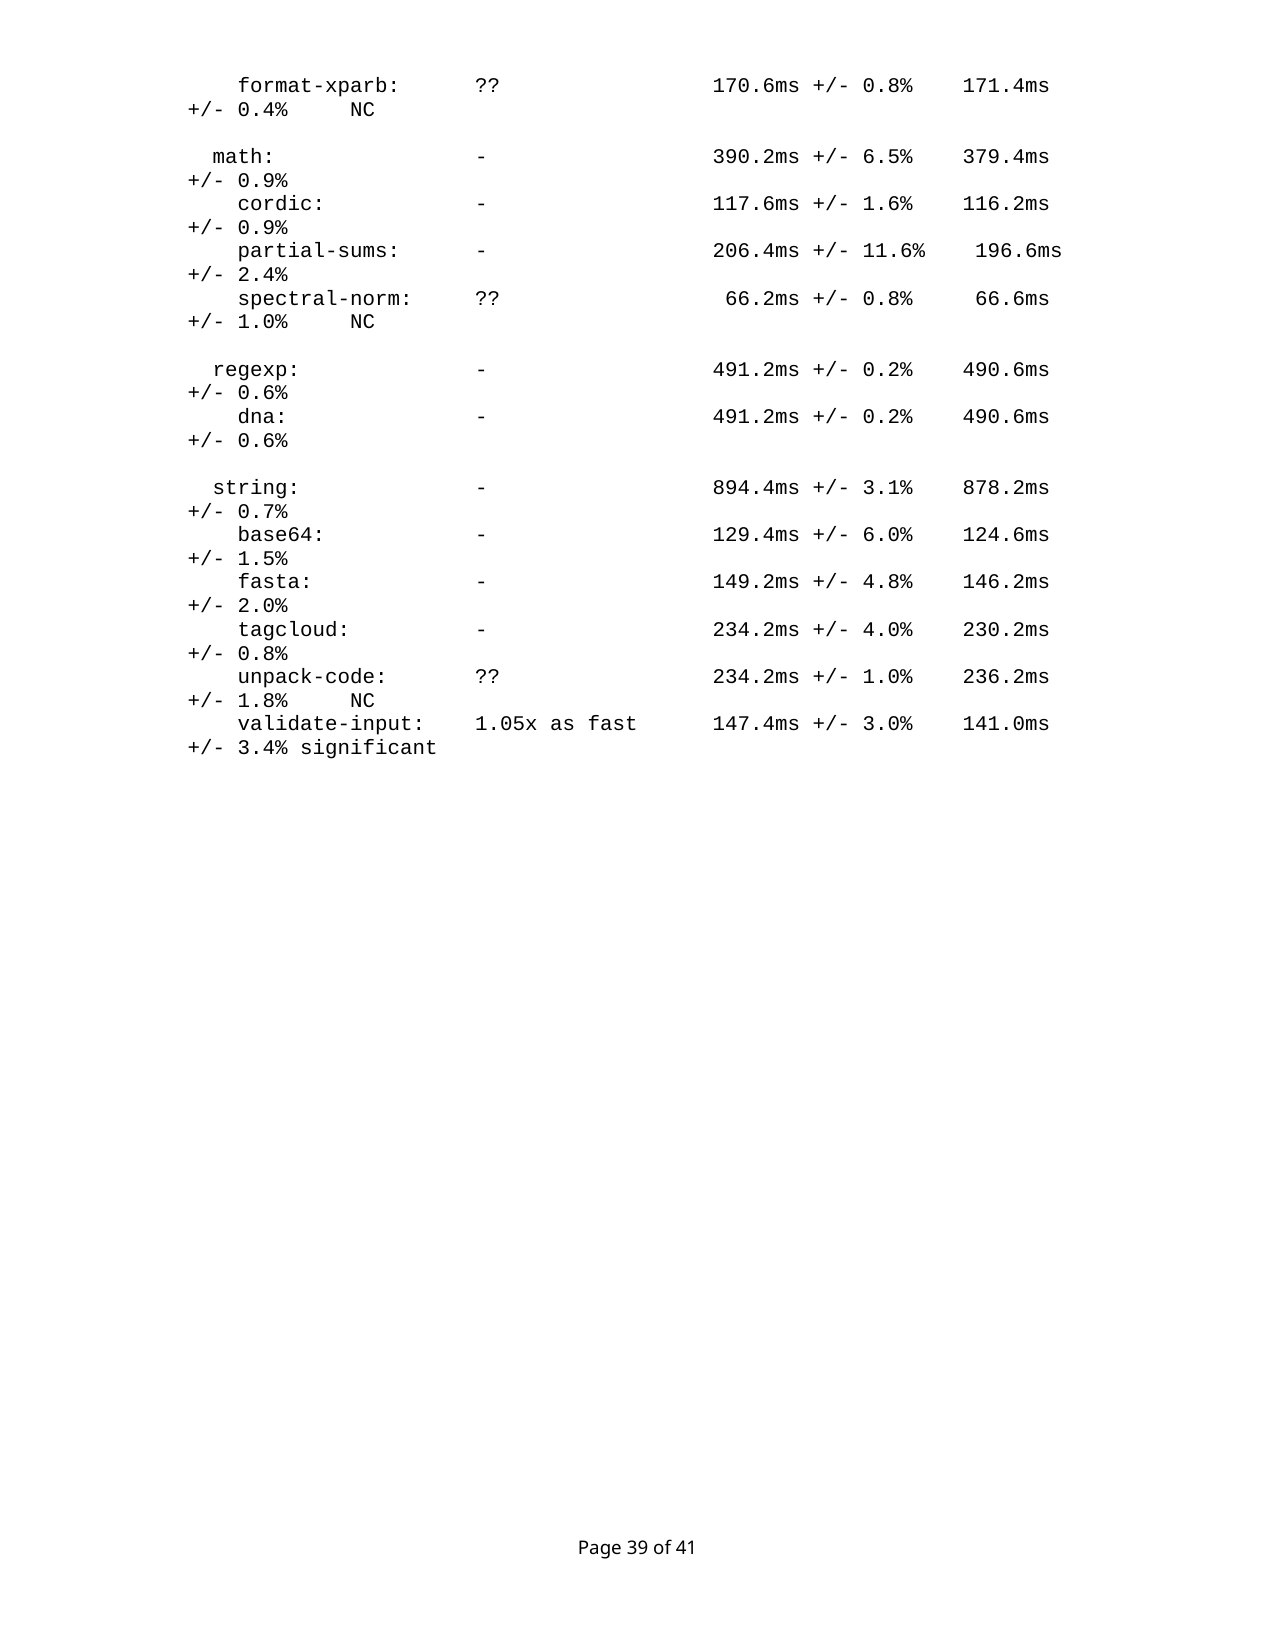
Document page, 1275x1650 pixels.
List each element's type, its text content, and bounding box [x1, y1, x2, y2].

text partial-sums: - 206.4ms +/- 11.6% 196.6ms +/- 2.4% [187, 241, 1087, 288]
text unpack-code: ?? 234.2ms +/- 1.0% 236.2ms +/- 1.8% NC [187, 666, 1087, 713]
text fasta: - 149.2ms +/- 4.8% 146.2ms +/- 2.0% [187, 572, 1087, 619]
text string: - 894.4ms +/- 3.1% 878.2ms +/- 0.7% [187, 477, 1087, 524]
text cordic: - 117.6ms +/- 1.6% 116.2ms +/- 0.9% [187, 193, 1087, 241]
text base64: - 129.4ms +/- 6.0% 124.6ms +/- 1.5% [187, 524, 1087, 572]
text math: - 390.2ms +/- 6.5% 379.4ms +/- 0.9% [187, 146, 1087, 193]
text format-xparb: ?? 170.6ms +/- 0.8% 171.4ms +/- 0.4% NC [187, 75, 1087, 122]
text tagcloud: - 234.2ms +/- 4.0% 230.2ms +/- 0.8% [187, 619, 1087, 666]
text regexp: - 491.2ms +/- 0.2% 490.6ms +/- 0.6% [187, 359, 1087, 406]
text validate-input: 1.05x as fast 147.4ms +/- 3.0% 141.0ms +/- 3.4% significant [187, 713, 1087, 761]
text dna: - 491.2ms +/- 0.2% 490.6ms +/- 0.6% [187, 406, 1087, 453]
text spectral-norm: ?? 66.2ms +/- 0.8% 66.6ms +/- 1.0% NC [187, 288, 1087, 335]
